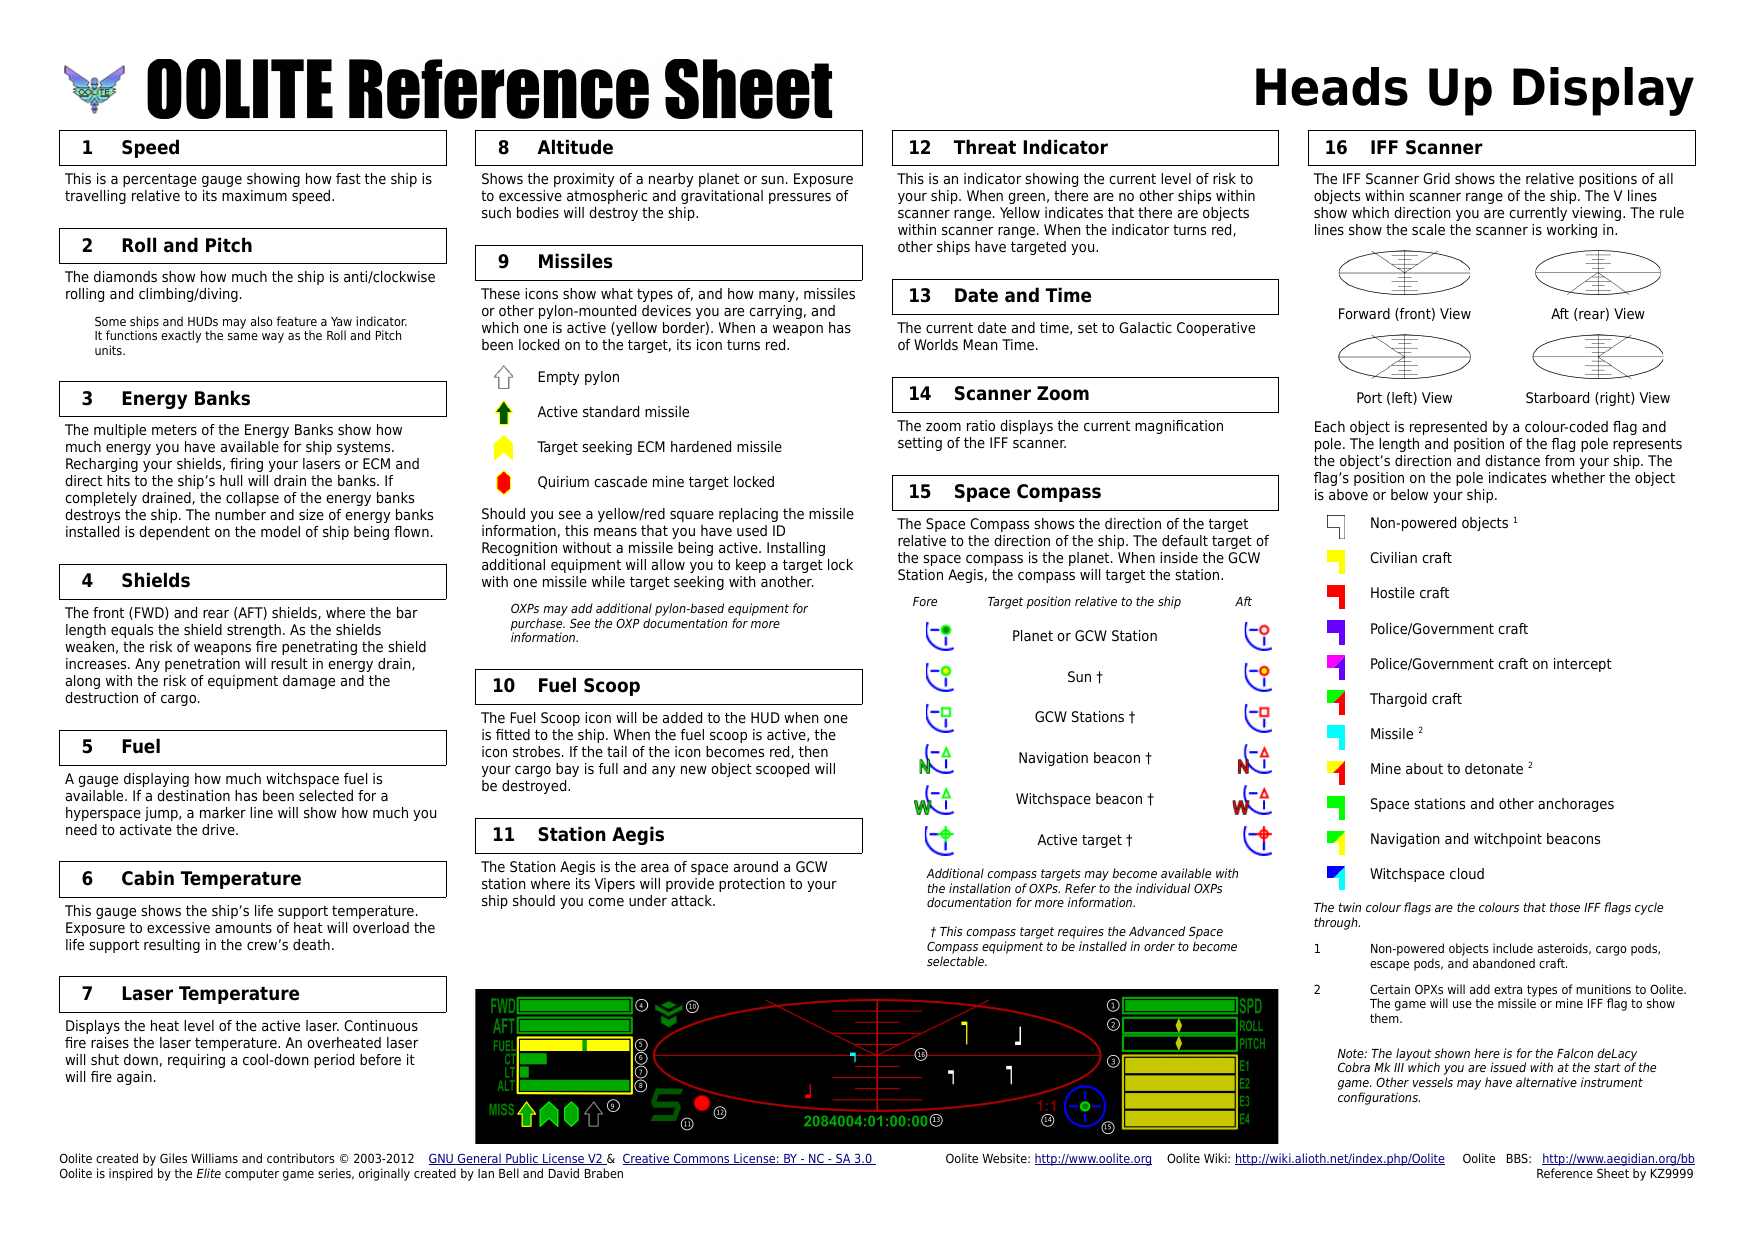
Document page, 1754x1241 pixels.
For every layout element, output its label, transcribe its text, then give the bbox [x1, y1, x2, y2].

table_header Altitude [532, 131, 862, 165]
table_header 10 [476, 670, 532, 704]
table_header Scanner Zoom [948, 378, 1278, 412]
table_cell Aft (rear) View [1501, 301, 1695, 329]
table_header 2 [60, 229, 115, 263]
table_cell [892, 738, 960, 779]
table_cell [1501, 329, 1695, 385]
table_header Space Compass [948, 476, 1278, 510]
picture [1327, 796, 1345, 820]
picture [494, 435, 513, 460]
table_cell Empty pylon [532, 360, 862, 395]
table_cell [1308, 825, 1364, 861]
table_cell Active target † [960, 820, 1210, 861]
table_cell [892, 656, 960, 697]
table_cell [1308, 685, 1364, 720]
table_cell The current date and time, set to Galactic Cooperative of Worlds Mean Time. [892, 315, 1278, 360]
table_cell Navigation and witchpoint beacons [1364, 825, 1695, 861]
table_cell [1308, 650, 1364, 685]
table_header Missiles [532, 246, 862, 280]
table_header Threat Indicator [948, 131, 1278, 165]
table_header Shields [115, 565, 446, 599]
table_header 8 [476, 131, 532, 165]
table_cell Shows the proximity of a nearby planet or sun. Exposure to excessive atmospheric and gravitational pressures of such bodies will destroy the ship. [475, 166, 862, 228]
table_cell [892, 820, 960, 861]
table_header 6 [60, 862, 115, 897]
table_cell Quirium cascade mine target locked [532, 465, 862, 500]
table_cell 2 [1308, 977, 1364, 1032]
picture [494, 400, 513, 425]
table_cell Sun † [960, 656, 1210, 697]
picture [919, 744, 955, 774]
picture [1327, 690, 1345, 715]
table_header 15 [893, 476, 948, 510]
table_cell These icons show what types of, and how many, missiles or other pylon-mounted devices you are carrying, and which one is active (yellow border). When a weapon has been locked on to the target, its icon turns red. [475, 281, 862, 360]
table_cell The front (FWD) and rear (AFT) shields, where the bar length equals the shield strength. As the shields weaken, the risk of weapons fire penetrating the shield increases. Any penetration will result in energy drain, along with the risk of equipment damage and the destruction of cargo. [59, 600, 446, 713]
picture [1535, 250, 1661, 295]
table_cell Port (left) View [1308, 385, 1501, 413]
table_cell [1210, 656, 1278, 697]
table_header Speed [115, 131, 446, 165]
table_cell [1308, 329, 1501, 385]
table_cell Navigation beacon † [960, 738, 1210, 779]
table_cell Fore [892, 590, 960, 616]
table_cell Planet or GCW Station [960, 616, 1210, 656]
table_cell Aft [1210, 590, 1278, 616]
table_cell Police/Government craft [1364, 615, 1695, 650]
table_header Fuel Scoop [532, 670, 862, 704]
table_header 9 [476, 246, 532, 280]
table_cell Should you see a yellow/red square replacing the missile information, this means that you have used ID Recognition without a missile being active. Installing additional equipment will allow you to keep a target lock with one missile while target seeking with another. [475, 500, 862, 596]
table_header Laser Temperature [115, 977, 446, 1012]
table_cell Mine about to detonate 2 [1364, 755, 1695, 790]
table_cell Police/Government craft on intercept [1364, 650, 1695, 685]
picture [1327, 550, 1345, 574]
picture [1327, 831, 1345, 855]
table_cell [1210, 820, 1278, 861]
table_header Station Aegis [532, 819, 862, 853]
table_header 5 [60, 731, 115, 765]
table_cell [1308, 245, 1501, 301]
picture [1238, 744, 1273, 774]
table_header Date and Time [948, 280, 1278, 314]
picture [926, 621, 955, 651]
table_cell Certain OPXs will add extra types of munitions to Oolite. The game will use the missile or mine IFF flag to show them. [1364, 977, 1695, 1032]
table_cell Each object is represented by a colour-coded flag and pole. The length and position of the flag pole represents the object’s direction and distance from your ship. The flag’s position on the pole indicates whether the object is above or below your ship. [1308, 413, 1695, 509]
table_cell [1501, 245, 1695, 301]
table_cell The IFF Scanner Grid shows the relative positions of all objects within scanner range of the ship. The V lines show which direction you are currently viewing. The rule lines show the scale the scanner is working in. [1308, 166, 1695, 245]
table_header Fuel [115, 731, 446, 765]
picture [1244, 662, 1273, 692]
table_cell [892, 698, 960, 738]
picture [1327, 761, 1345, 785]
table_header 4 [60, 565, 115, 599]
picture [475, 989, 1279, 1144]
table_cell [1210, 698, 1278, 738]
table_cell This is an indicator showing the current level of risk to your ship. When green, there are no other ships within scanner range. Yellow indicates that there are objects within scanner range. When the indicator turns red, other ships have targeted you. [892, 166, 1278, 262]
table_cell [475, 360, 532, 395]
table_cell [1308, 580, 1364, 615]
table_header 16 [1309, 131, 1364, 165]
picture [1327, 620, 1345, 645]
table_cell The Fuel Scoop icon will be added to the HUD when one is fitted to the ship. When the fuel scoop is active, the icon strobes. If the tail of the icon becomes red, then your cargo bay is full and any new object scooped will be destroyed. [475, 705, 862, 801]
table_cell 1 [1308, 936, 1364, 977]
table_header Roll and Pitch [115, 229, 446, 263]
table_cell Forward (front) View [1308, 301, 1501, 329]
table_header 3 [60, 382, 115, 416]
table_cell The zoom ratio displays the current magnification setting of the IFF scanner. [892, 413, 1278, 458]
table_cell [892, 616, 960, 656]
table_cell Witchspace beacon † [960, 779, 1210, 820]
picture [1232, 785, 1273, 815]
picture [926, 662, 955, 692]
table_cell This is a percentage gauge showing how fast the ship is travelling relative to its maximum speed. [59, 166, 446, 211]
table_cell [475, 430, 532, 465]
table_header 11 [476, 819, 532, 853]
picture [1327, 725, 1345, 750]
picture [1532, 334, 1664, 379]
table_cell Witchspace cloud [1364, 861, 1695, 896]
table_cell Starboard (right) View [1501, 385, 1695, 413]
table_cell Non-powered objects 1 [1364, 510, 1695, 544]
text Note: The layout shown here is for the Falcon deLacy Cobra Mk III which you are issued with at the start of the game. Other vessels may have alternative instrument configurations. [1337, 1047, 1665, 1105]
table_cell Target seeking ECM hardened missile [532, 430, 862, 465]
picture [1243, 826, 1273, 856]
picture [926, 703, 955, 733]
picture [1327, 515, 1345, 539]
table_cell [1308, 755, 1364, 790]
picture [61, 56, 128, 122]
table_cell Active standard missile [532, 395, 862, 430]
table_cell This gauge shows the ship’s life support temperature. Exposure to excessive amounts of heat will overload the life support resulting in the crew’s death. [59, 898, 446, 959]
table_header IFF Scanner [1364, 131, 1695, 165]
picture [1338, 250, 1470, 295]
table_cell Displays the heat level of the active laser. Continuous fire raises the laser temperature. An overheated laser will shut down, requiring a cool-down period before it will fire again. [59, 1013, 446, 1091]
table_cell Space stations and other anchorages [1364, 790, 1695, 825]
table_cell Additional compass targets may become available with the installation of OXPs. Refer to the individual OXPs documentation for more information. † This compass target requires the Advanced Space Compass equipment to be installed in order to become selectable. [892, 861, 1278, 975]
table_cell Missile 2 [1364, 720, 1695, 755]
table_cell [475, 465, 532, 500]
table_header 1 [60, 131, 115, 165]
picture [914, 785, 955, 815]
table_cell [1308, 861, 1364, 896]
table_cell The diamonds show how much the ship is anti/clockwise rolling and climbing/diving. [59, 264, 446, 309]
table_cell Hostile craft [1364, 580, 1695, 615]
picture [1327, 585, 1345, 609]
picture [496, 470, 511, 495]
table_cell The multiple meters of the Energy Banks show how much energy you have available for ship systems. Recharging your shields, firing your lasers or ECM and direct hits to the ship’s hull will drain the banks. If completely drained, the collapse of the energy banks destroys the ship. The number and size of energy banks installed is dependent on the model of ship being flown. [59, 417, 446, 547]
table_cell Non-powered objects include asteroids, cargo pods, escape pods, and abandoned craft. [1364, 936, 1695, 977]
table_header 12 [893, 131, 948, 165]
table_header 7 [60, 977, 115, 1012]
table_cell Target position relative to the ship [960, 590, 1210, 616]
table_cell [1308, 545, 1364, 580]
table_cell [892, 779, 960, 820]
table_cell [1308, 615, 1364, 650]
table_header Energy Banks [115, 382, 446, 416]
picture [1244, 703, 1273, 733]
table_header 14 [893, 378, 948, 412]
picture [493, 365, 514, 389]
table_cell GCW Stations † [960, 698, 1210, 738]
table_cell [1210, 738, 1278, 779]
table_cell OXPs may add additional pylon-based equipment for purchase. See the OXP documentation for more information. [475, 596, 862, 652]
table_cell The twin colour flags are the colours that those IFF flags cycle through. [1308, 896, 1695, 936]
table_cell Civilian craft [1364, 545, 1695, 580]
table_cell [1308, 790, 1364, 825]
picture [147, 59, 833, 119]
picture [1338, 334, 1471, 379]
table_cell [1210, 616, 1278, 656]
picture [924, 826, 955, 856]
table_header Cabin Temperature [115, 862, 446, 897]
table_cell [475, 395, 532, 430]
table_cell Thargoid craft [1364, 685, 1695, 720]
picture [1327, 866, 1345, 890]
picture [1327, 655, 1345, 680]
picture [1244, 621, 1273, 651]
table_cell [1308, 720, 1364, 755]
table_cell [1308, 510, 1364, 544]
table_cell The Space Compass shows the direction of the target relative to the direction of the ship. The default target of the space compass is the planet. When inside the GCW Station Aegis, the compass will target the station. [892, 511, 1278, 589]
table_cell Some ships and HUDs may also feature a Yaw indicator. It functions exactly the same way as the Roll and Pitch units. [59, 309, 446, 364]
table_cell [1210, 779, 1278, 820]
table_cell The Station Aegis is the area of space around a GCW station where its Vipers will provide protection to your ship should you come under attack. [475, 854, 862, 915]
table_cell A gauge displaying how much witchspace fuel is available. If a destination has been selected for a hyperspace jump, a marker line will show how much you need to activate the drive. [59, 766, 446, 844]
table_header 13 [893, 280, 948, 314]
